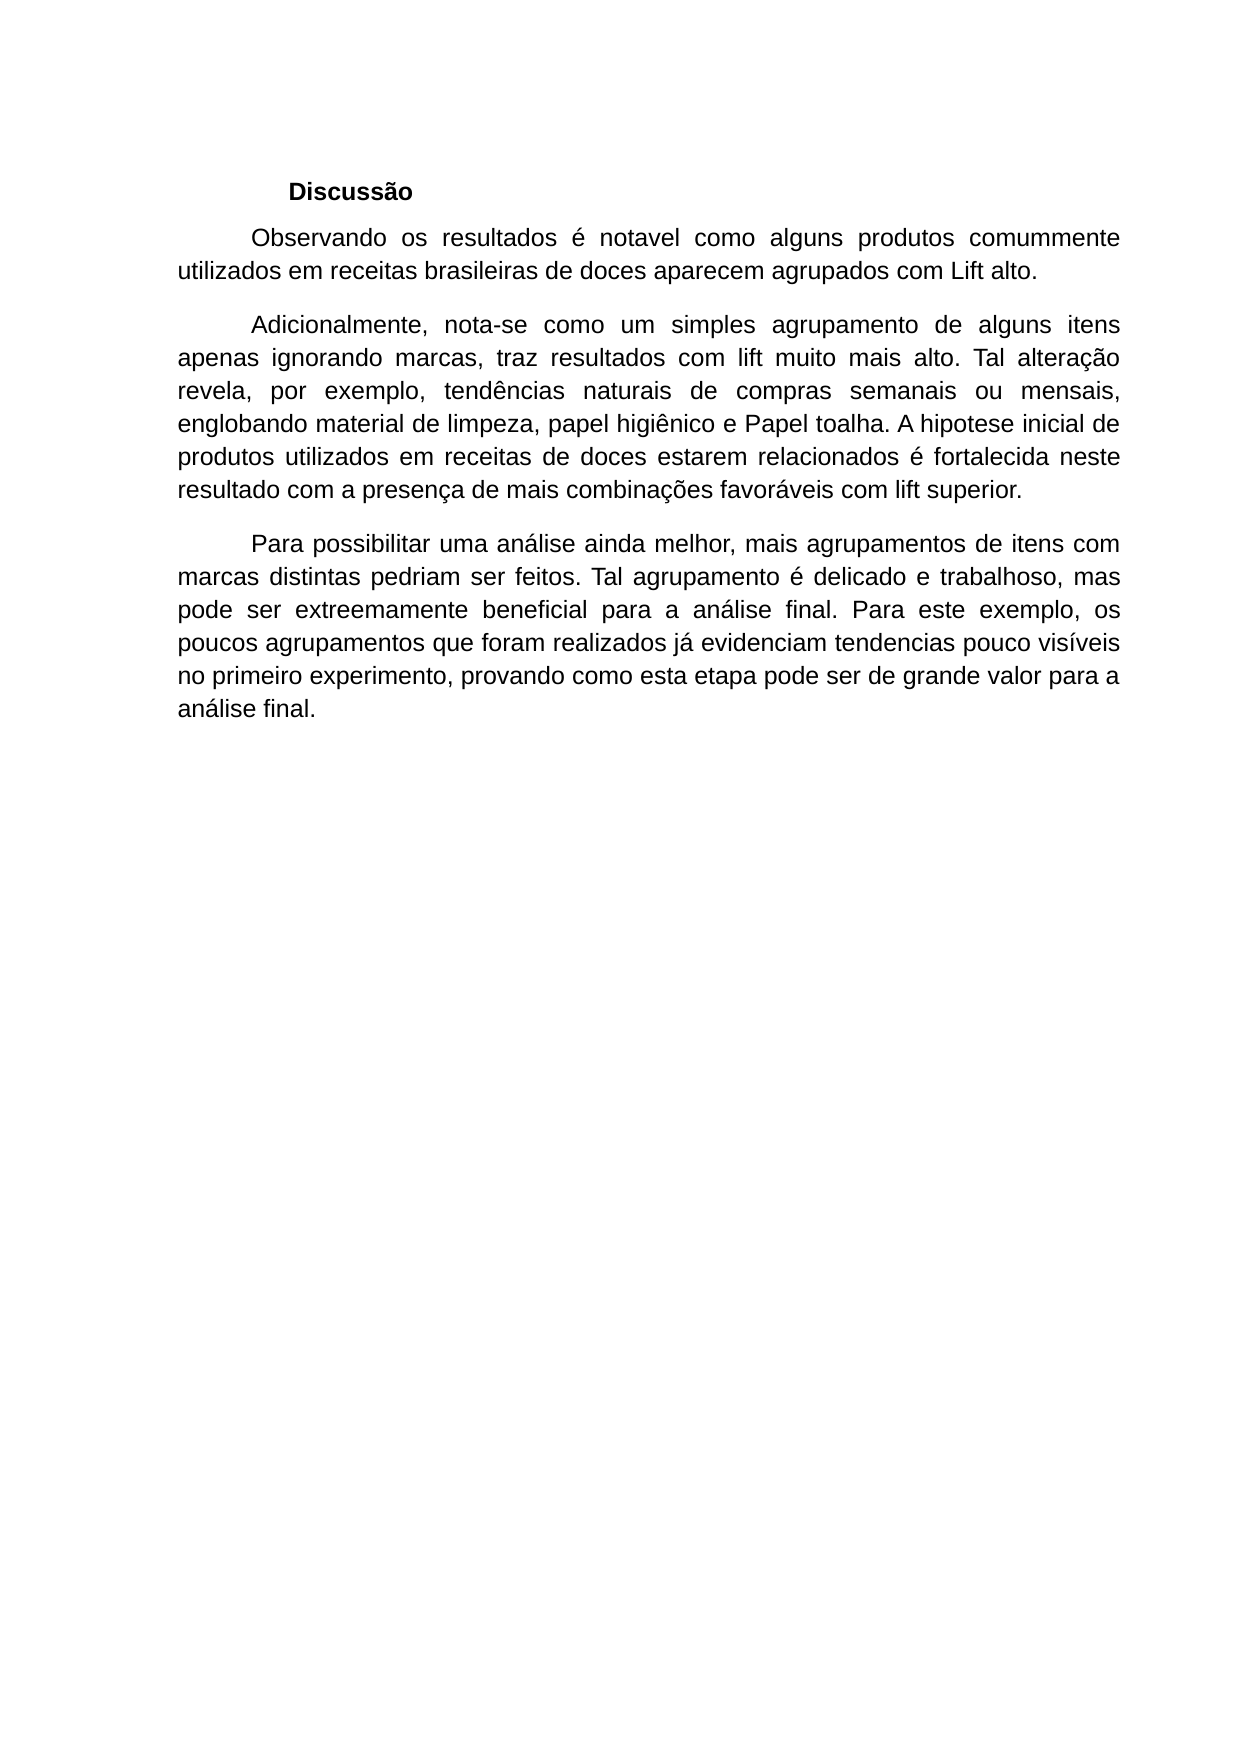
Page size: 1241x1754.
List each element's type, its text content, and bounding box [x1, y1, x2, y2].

text Observando os resultados é notavel como alguns produtos comummente utilizados em receitas brasileiras de doces aparecem agrupados com Lift alto. [177, 223, 1122, 284]
subtitle Discussão [215, 177, 1122, 206]
text Para possibilitar uma análise ainda melhor, mais agrupamentos de itens com marcas distintas pedriam ser feitos. Tal agrupamento é delicado e trabalhoso, mas pode ser extreemamente beneficial para a análise final. Para este exemplo, os poucos agrupamentos que foram realizados já evidenciam tendencias pouco visíveis no primeiro experimento, provando como esta etapa pode ser de grande valor para a análise final. [177, 528, 1122, 722]
text Adicionalmente, nota-se como um simples agrupamento de alguns itens apenas ignorando marcas, traz resultados com lift muito mais alto. Tal alteração revela, por exemplo, tendências naturais de compras semanais ou mensais, englobando material de limpeza, papel higiênico e Papel toalha. A hipotese inicial de produtos utilizados em receitas de doces estarem relacionados é fortalecida neste resultado com a presença de mais combinações favoráveis com lift superior. [177, 309, 1122, 503]
